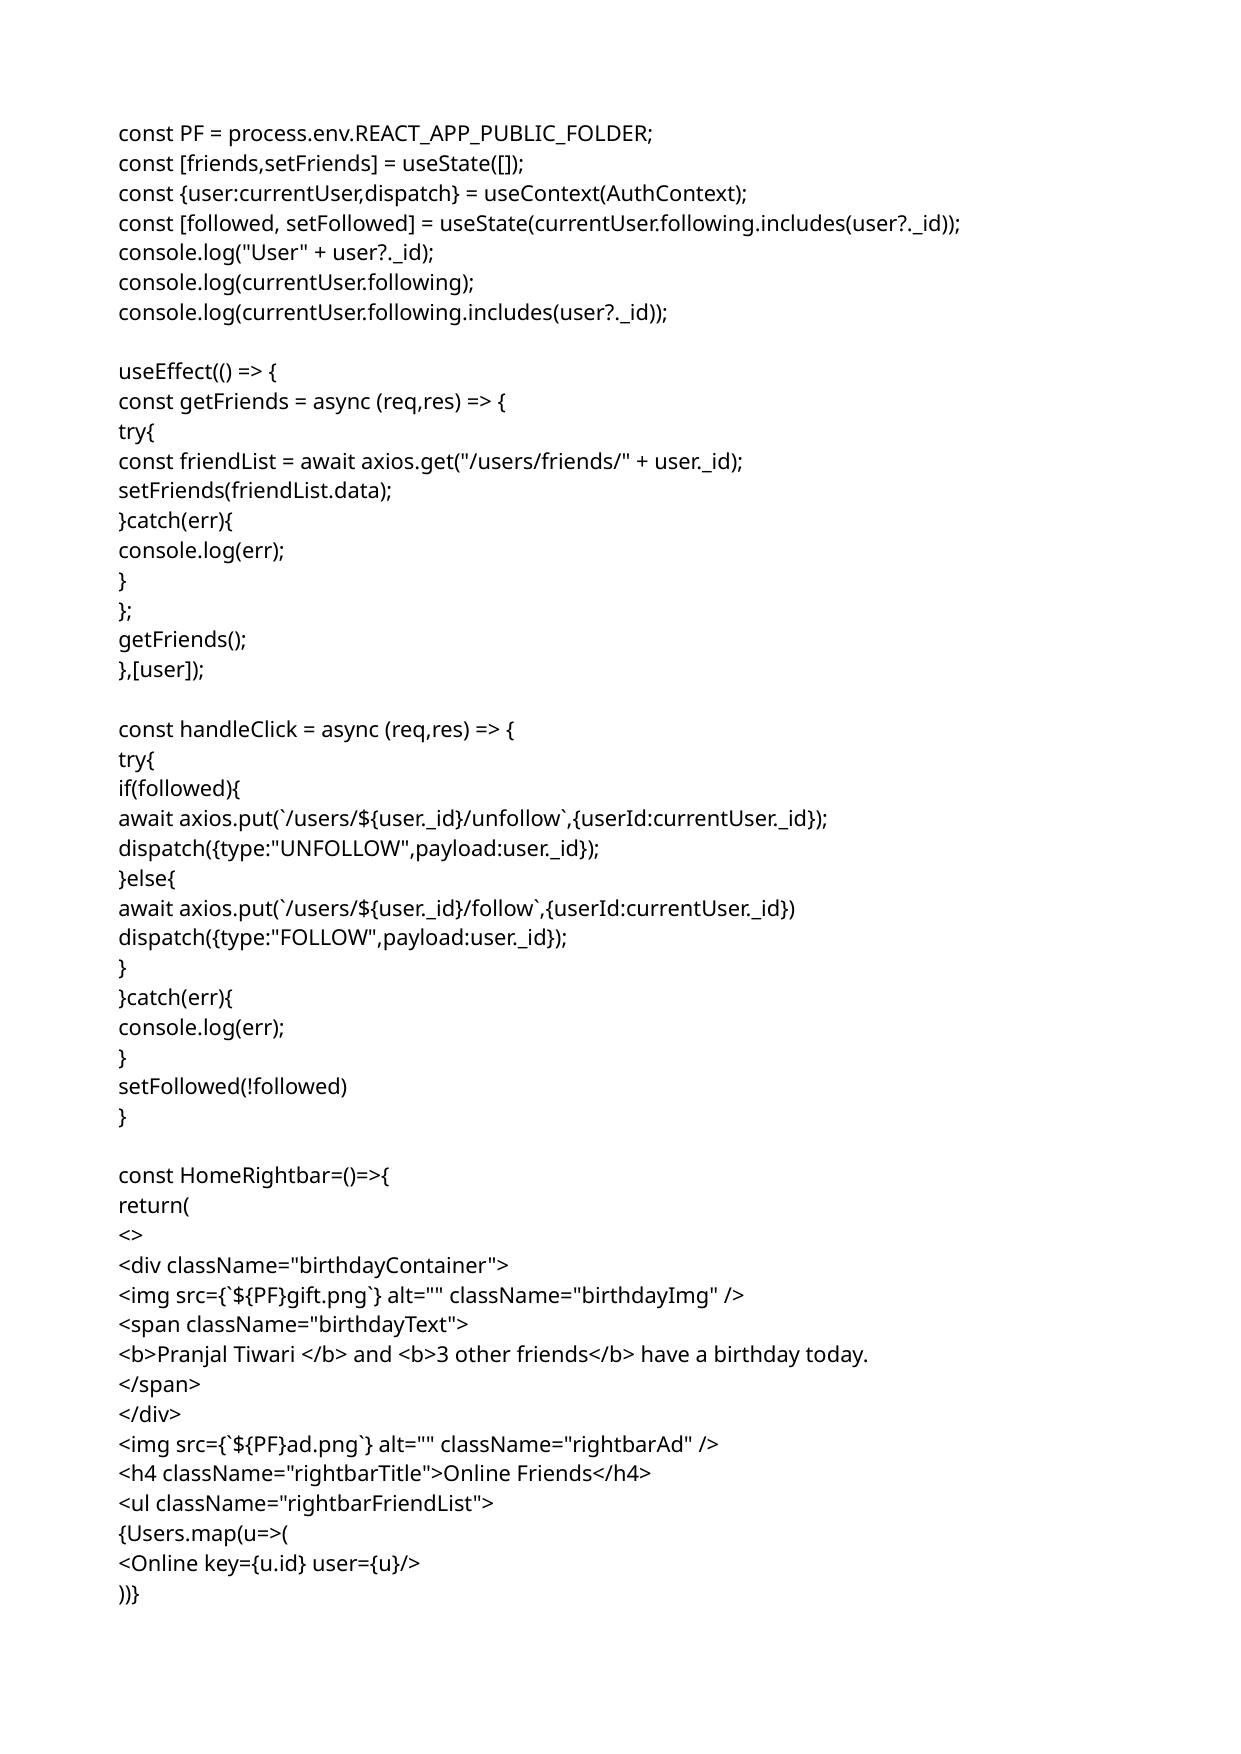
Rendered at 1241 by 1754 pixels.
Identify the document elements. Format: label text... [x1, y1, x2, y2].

text console.log("User" + user?._id); [118, 237, 1122, 267]
text } [118, 1041, 1122, 1071]
text <b>Pranjal Tiwari </b> and <b>3 other friends</b> have a birthday today. [118, 1339, 1122, 1369]
text const [followed, setFollowed] = useState(currentUser.following.includes(user?._id)); [118, 207, 1122, 237]
text setFriends(friendList.data); [118, 476, 1122, 505]
text await axios.put(`/users/${user._id}/unfollow`,{userId:currentUser._id}); [118, 803, 1122, 833]
text <> [118, 1220, 1122, 1250]
text <div className="birthdayContainer"> [118, 1250, 1122, 1280]
text console.log(err); [118, 1012, 1122, 1041]
text dispatch({type:"UNFOLLOW",payload:user._id}); [118, 833, 1122, 863]
text if(followed){ [118, 773, 1122, 803]
text <span className="birthdayText"> [118, 1309, 1122, 1339]
text await axios.put(`/users/${user._id}/follow`,{userId:currentUser._id}) [118, 892, 1122, 922]
text } [118, 952, 1122, 982]
text console.log(err); [118, 535, 1122, 565]
text {Users.map(u=>( [118, 1518, 1122, 1548]
text const handleClick = async (req,res) => { [118, 714, 1122, 743]
text try{ [118, 743, 1122, 773]
text const PF = process.env.REACT_APP_PUBLIC_FOLDER; [118, 118, 1122, 148]
text console.log(currentUser.following); [118, 267, 1122, 297]
text <Online key={u.id} user={u}/> [118, 1548, 1122, 1578]
text return( [118, 1190, 1122, 1220]
text } [118, 1101, 1122, 1131]
text }catch(err){ [118, 982, 1122, 1012]
text const getFriends = async (req,res) => { [118, 386, 1122, 416]
text setFollowed(!followed) [118, 1071, 1122, 1101]
text </span> [118, 1369, 1122, 1399]
text <img src={`${PF}ad.png`} alt="" className="rightbarAd" /> [118, 1429, 1122, 1458]
text <ul className="rightbarFriendList"> [118, 1488, 1122, 1518]
text try{ [118, 416, 1122, 446]
text console.log(currentUser.following.includes(user?._id)); [118, 297, 1122, 327]
text ))} [118, 1578, 1122, 1607]
text } [118, 565, 1122, 595]
text const HomeRightbar=()=>{ [118, 1161, 1122, 1190]
text const friendList = await axios.get("/users/friends/" + user._id); [118, 446, 1122, 476]
text const [friends,setFriends] = useState([]); [118, 148, 1122, 178]
text </div> [118, 1399, 1122, 1429]
text getFriends(); [118, 624, 1122, 654]
text dispatch({type:"FOLLOW",payload:user._id}); [118, 922, 1122, 952]
text <h4 className="rightbarTitle">Online Friends</h4> [118, 1458, 1122, 1488]
text }; [118, 595, 1122, 624]
text useEffect(() => { [118, 356, 1122, 386]
text }catch(err){ [118, 505, 1122, 535]
text },[user]); [118, 654, 1122, 684]
text }else{ [118, 863, 1122, 892]
text <img src={`${PF}gift.png`} alt="" className="birthdayImg" /> [118, 1280, 1122, 1309]
text const {user:currentUser,dispatch} = useContext(AuthContext); [118, 178, 1122, 207]
